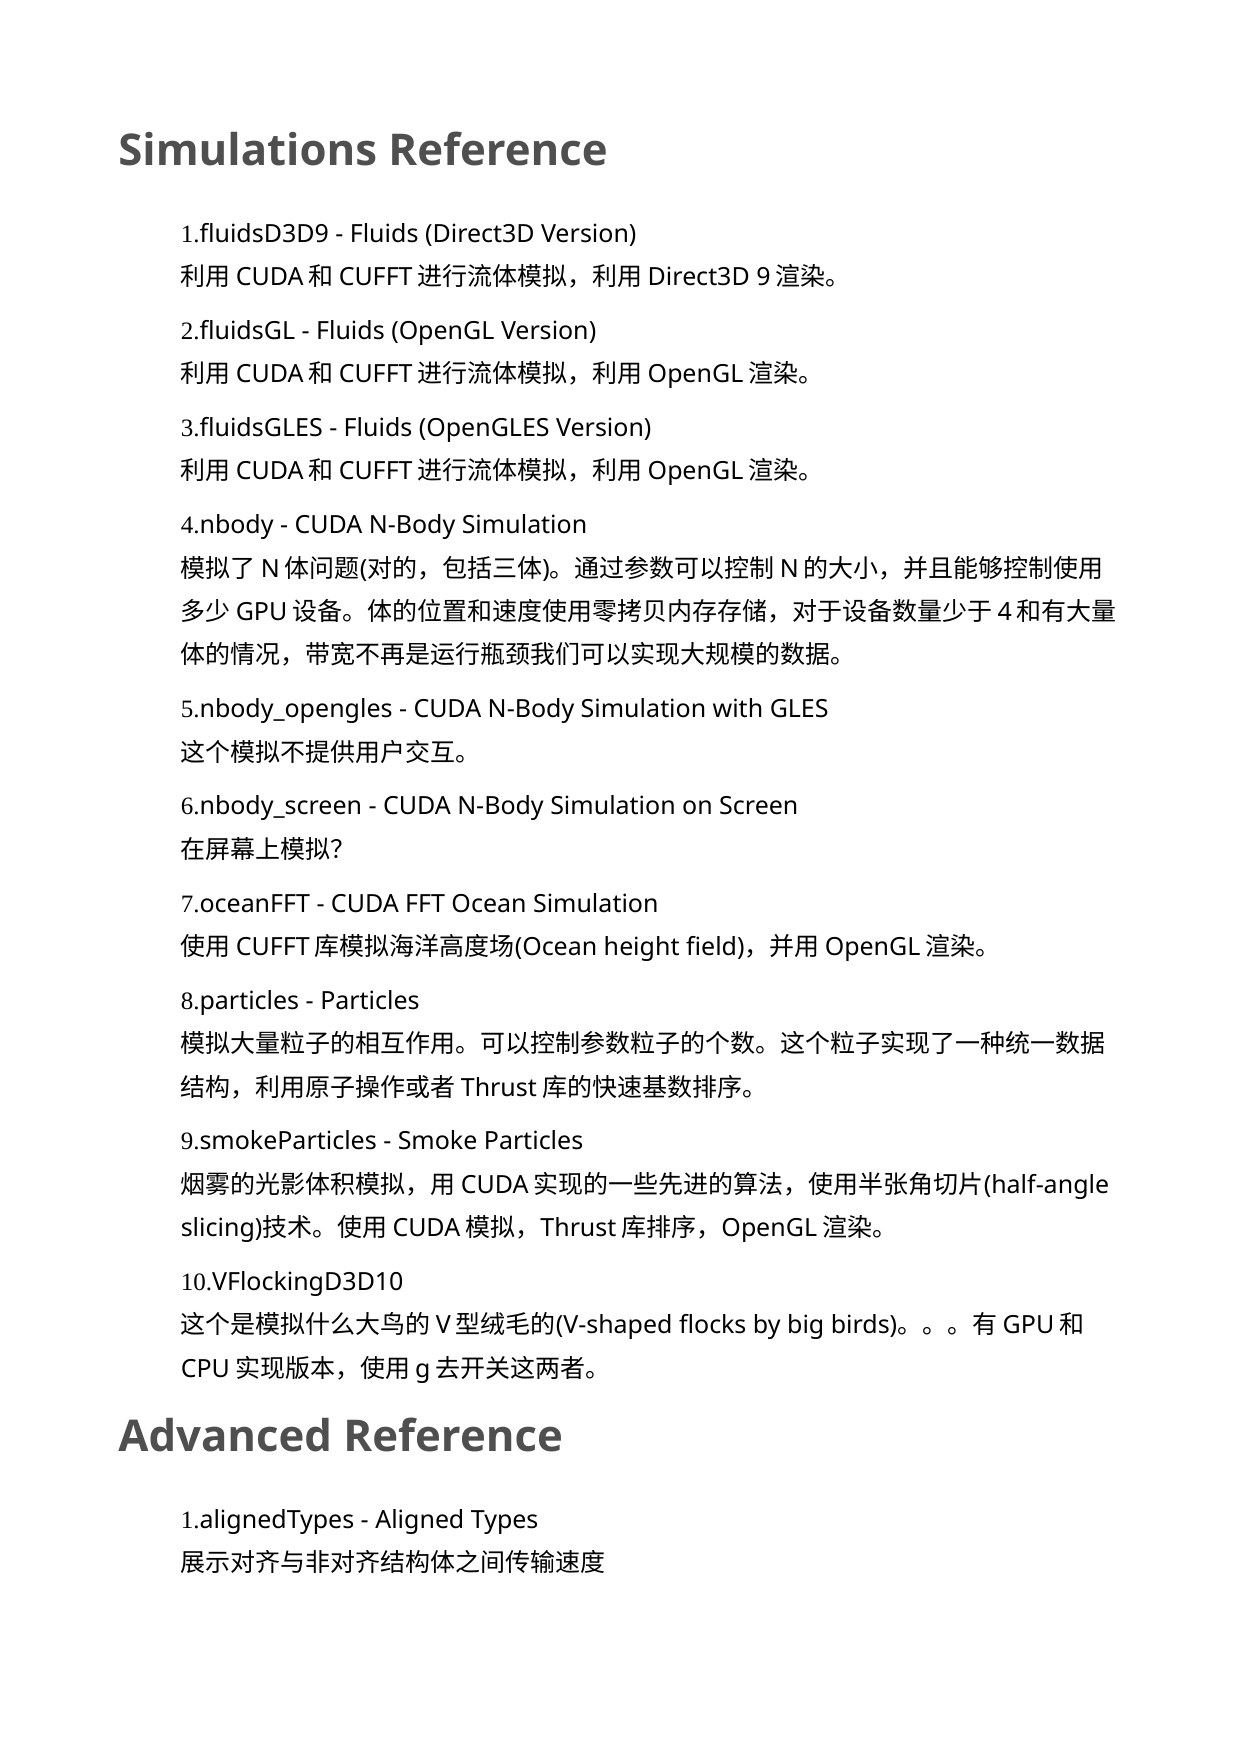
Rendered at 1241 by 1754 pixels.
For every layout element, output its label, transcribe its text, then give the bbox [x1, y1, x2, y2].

list nbody - CUDA N-Body Simulation 模拟了N体问题(对的，包括三体)。通过参数可以控制N的大小，并且能够控制使用多少GPU设备。体的位置和速度使用零拷贝内存存储，对于设备数量少于4和有大量体的情况，带宽不再是运行瓶颈我们可以实现大规模的数据。 [181, 507, 1122, 671]
list fluidsD3D9 - Fluids (Direct3D Version) 利用CUDA和CUFFT进行流体模拟，利用Direct3D 9渲染。 [181, 215, 1122, 293]
list oceanFFT - CUDA FFT Ocean Simulation 使用CUFFT库模拟海洋高度场(Ocean height field)，并用OpenGL渲染。 [181, 885, 1122, 963]
list alignedTypes - Aligned Types 展示对齐与非对齐结构体之间传输速度 [181, 1501, 1122, 1579]
subtitle Simulations Reference [118, 118, 1122, 178]
list VFlockingD3D10 这个是模拟什么大鸟的V型绒毛的(V-shaped flocks by big birds)。。。有GPU和CPU实现版本，使用g去开关这两者。 [181, 1264, 1122, 1384]
list nbody_opengles - CUDA N-Body Simulation with GLES 这个模拟不提供用户交互。 [181, 691, 1122, 768]
list smokeParticles - Smoke Particles 烟雾的光影体积模拟，用CUDA实现的一些先进的算法，使用半张角切片(half-angle slicing)技术。使用CUDA模拟，Thrust库排序，OpenGL渲染。 [181, 1123, 1122, 1244]
list fluidsGL - Fluids (OpenGL Version) 利用CUDA和CUFFT进行流体模拟，利用OpenGL渲染。 [181, 312, 1122, 390]
list particles - Particles 模拟大量粒子的相互作用。可以控制参数粒子的个数。这个粒子实现了一种统一数据结构，利用原子操作或者Thrust库的快速基数排序。 [181, 982, 1122, 1103]
list nbody_screen - CUDA N-Body Simulation on Screen 在屏幕上模拟？ [181, 788, 1122, 866]
subtitle Advanced Reference [118, 1404, 1122, 1464]
list fluidsGLES - Fluids (OpenGLES Version) 利用CUDA和CUFFT进行流体模拟，利用OpenGL渲染。 [181, 409, 1122, 487]
